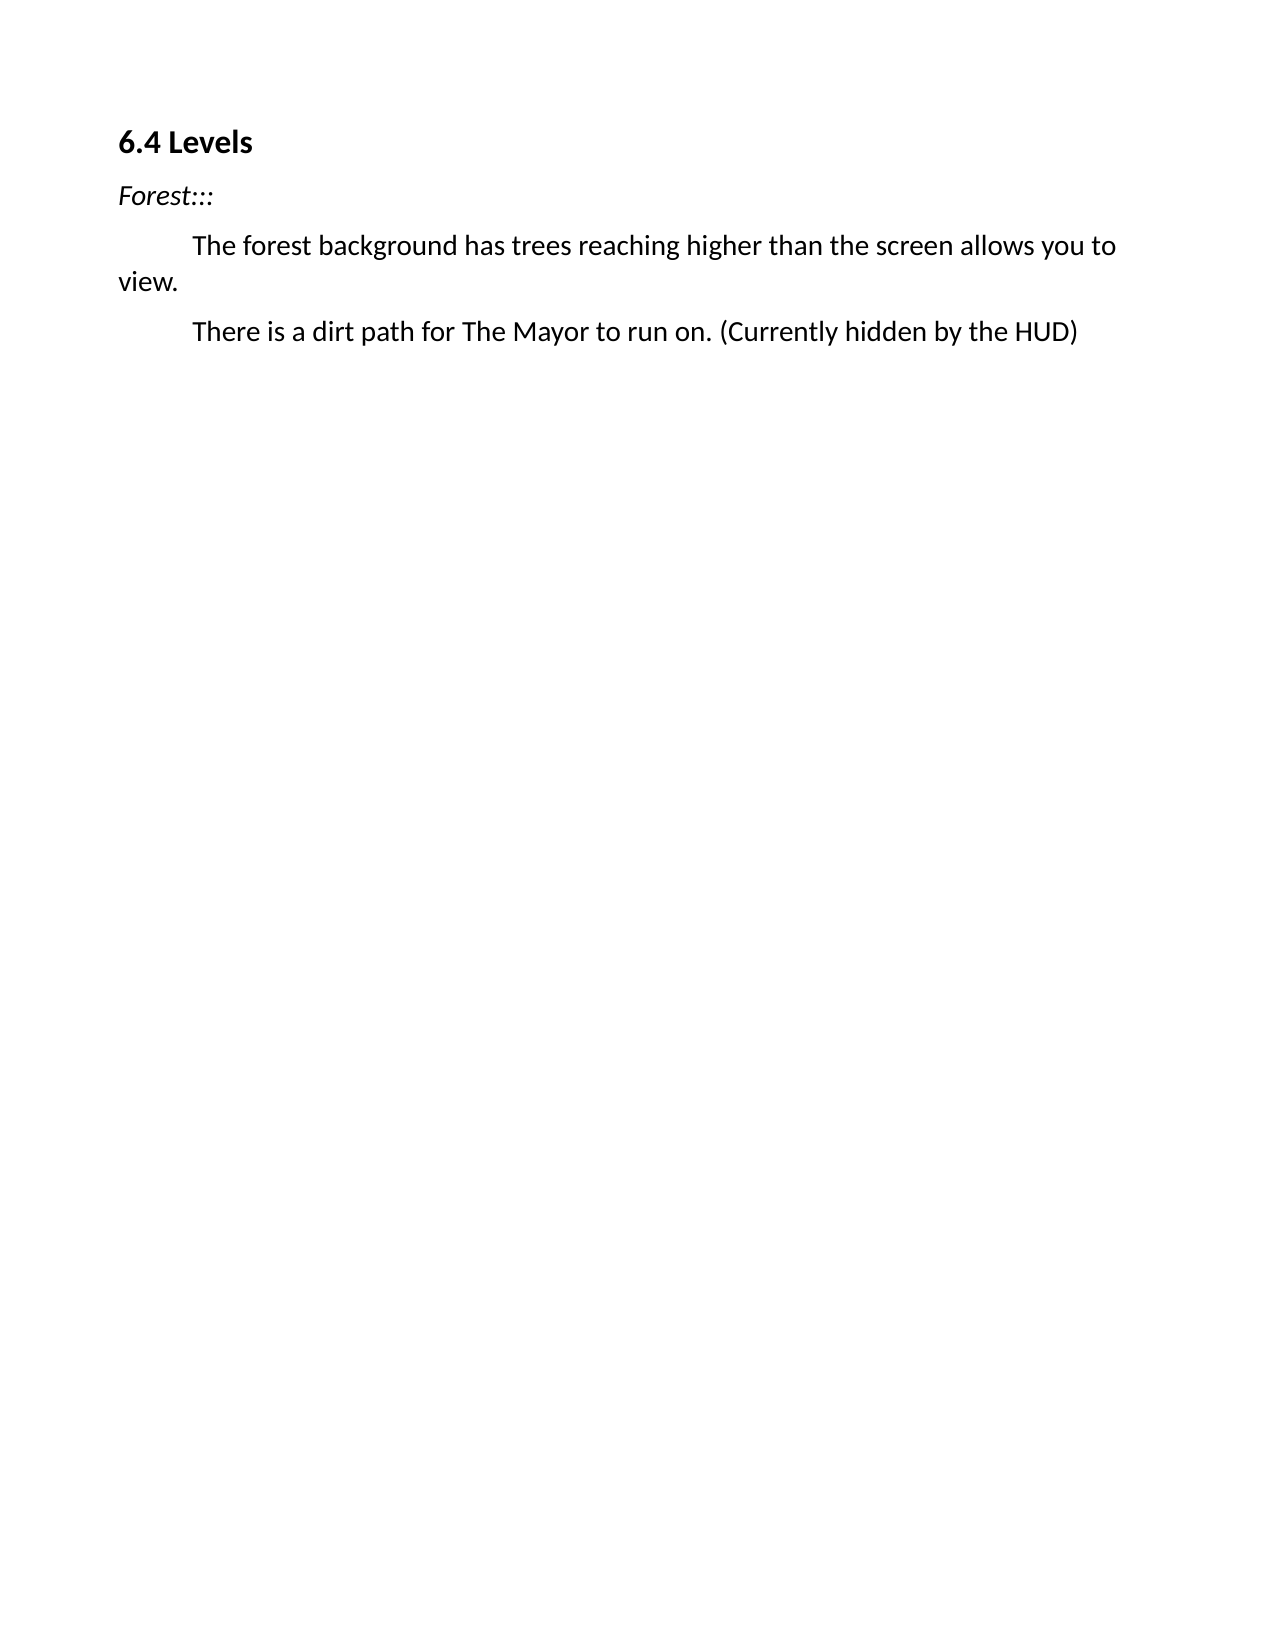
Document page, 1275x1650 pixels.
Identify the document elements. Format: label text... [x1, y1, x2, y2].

text There is a dirt path for The Mayor to run on. (Currently hidden by the HUD) [118, 313, 1157, 349]
text The forest background has trees reaching higher than the screen allows you to view. [118, 227, 1157, 298]
text Forest::: [118, 177, 1157, 212]
text 6.4 Levels [118, 121, 1157, 162]
